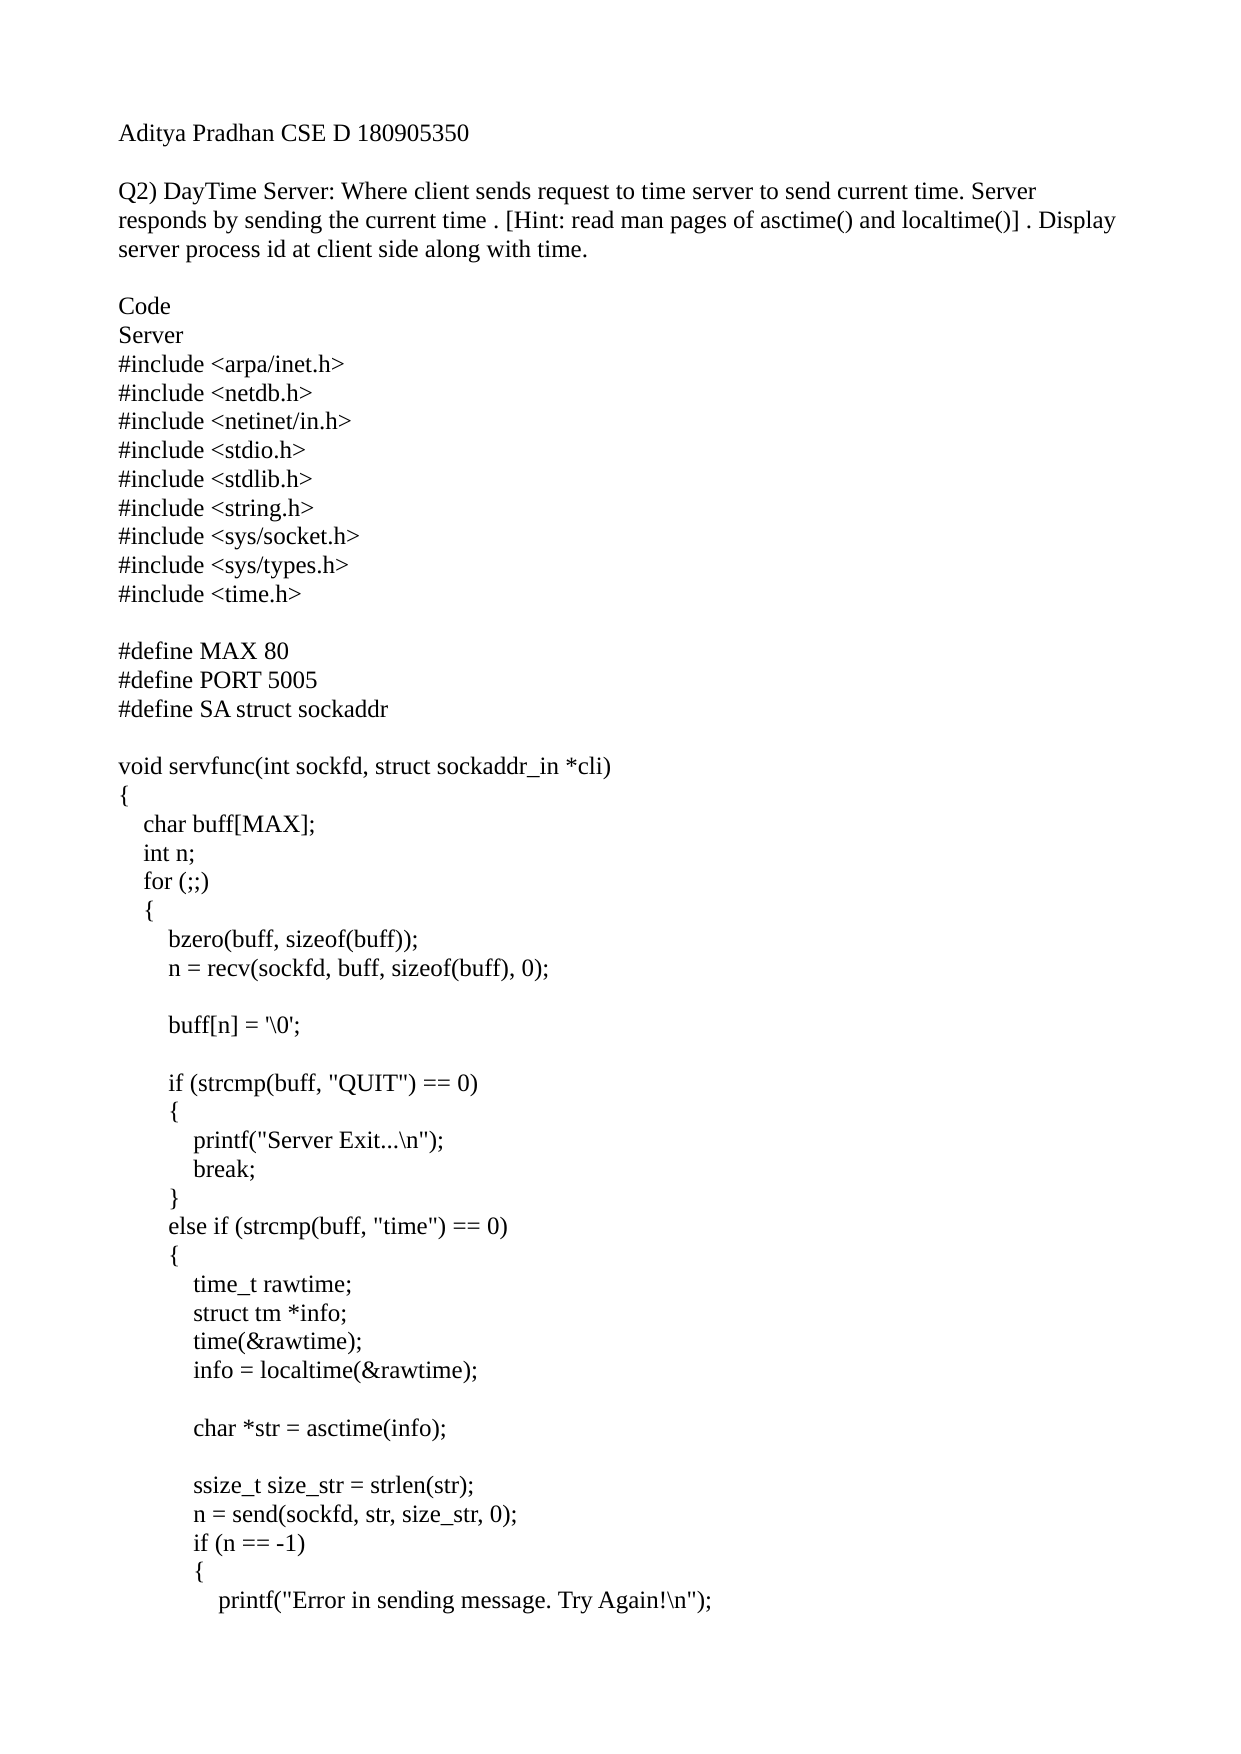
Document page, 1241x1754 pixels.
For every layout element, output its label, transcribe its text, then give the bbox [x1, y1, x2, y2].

text #include <sys/socket.h> [118, 521, 1122, 550]
text time(&rawtime); [118, 1326, 1122, 1355]
text buff[n] = '\0'; [118, 1010, 1122, 1039]
text n = send(sockfd, str, size_str, 0); [118, 1499, 1122, 1528]
text { [118, 895, 1122, 924]
text #include <string.h> [118, 493, 1122, 521]
text { [118, 1556, 1122, 1585]
text if (strcmp(buff, "QUIT") == 0) [118, 1068, 1122, 1096]
text void servfunc(int sockfd, struct sockaddr_in *cli) [118, 751, 1122, 780]
text info = localtime(&rawtime); [118, 1355, 1122, 1384]
text printf("Server Exit...\n"); [118, 1125, 1122, 1154]
text #include <stdio.h> [118, 435, 1122, 464]
text else if (strcmp(buff, "time") == 0) [118, 1211, 1122, 1240]
text #define MAX 80 [118, 636, 1122, 665]
text #define SA struct sockaddr [118, 694, 1122, 723]
text Code [118, 291, 1122, 320]
text bzero(buff, sizeof(buff)); [118, 924, 1122, 953]
text { [118, 1240, 1122, 1269]
text { [118, 1096, 1122, 1125]
text time_t rawtime; [118, 1269, 1122, 1298]
text for (;;) [118, 866, 1122, 895]
text if (n == -1) [118, 1528, 1122, 1556]
text ssize_t size_str = strlen(str); [118, 1470, 1122, 1499]
text #include <netdb.h> [118, 378, 1122, 406]
text #include <netinet/in.h> [118, 406, 1122, 435]
text #include <time.h> [118, 579, 1122, 608]
text Q2) DayTime Server: Where client sends request to time server to send current time. Server responds by sending the current time . [Hint: read man pages of asctime() and localtime()] . Display server process id at client side along with time. [118, 176, 1122, 263]
text #include <sys/types.h> [118, 550, 1122, 579]
text #include <arpa/inet.h> [118, 349, 1122, 378]
text char *str = asctime(info); [118, 1413, 1122, 1441]
text } [118, 1183, 1122, 1211]
text char buff[MAX]; [118, 809, 1122, 838]
text #define PORT 5005 [118, 665, 1122, 694]
text struct tm *info; [118, 1298, 1122, 1326]
text #include <stdlib.h> [118, 464, 1122, 493]
text break; [118, 1154, 1122, 1183]
text int n; [118, 838, 1122, 866]
text n = recv(sockfd, buff, sizeof(buff), 0); [118, 953, 1122, 981]
text { [118, 780, 1122, 809]
text printf("Error in sending message. Try Again!\n"); [118, 1585, 1122, 1614]
text Server [118, 320, 1122, 349]
